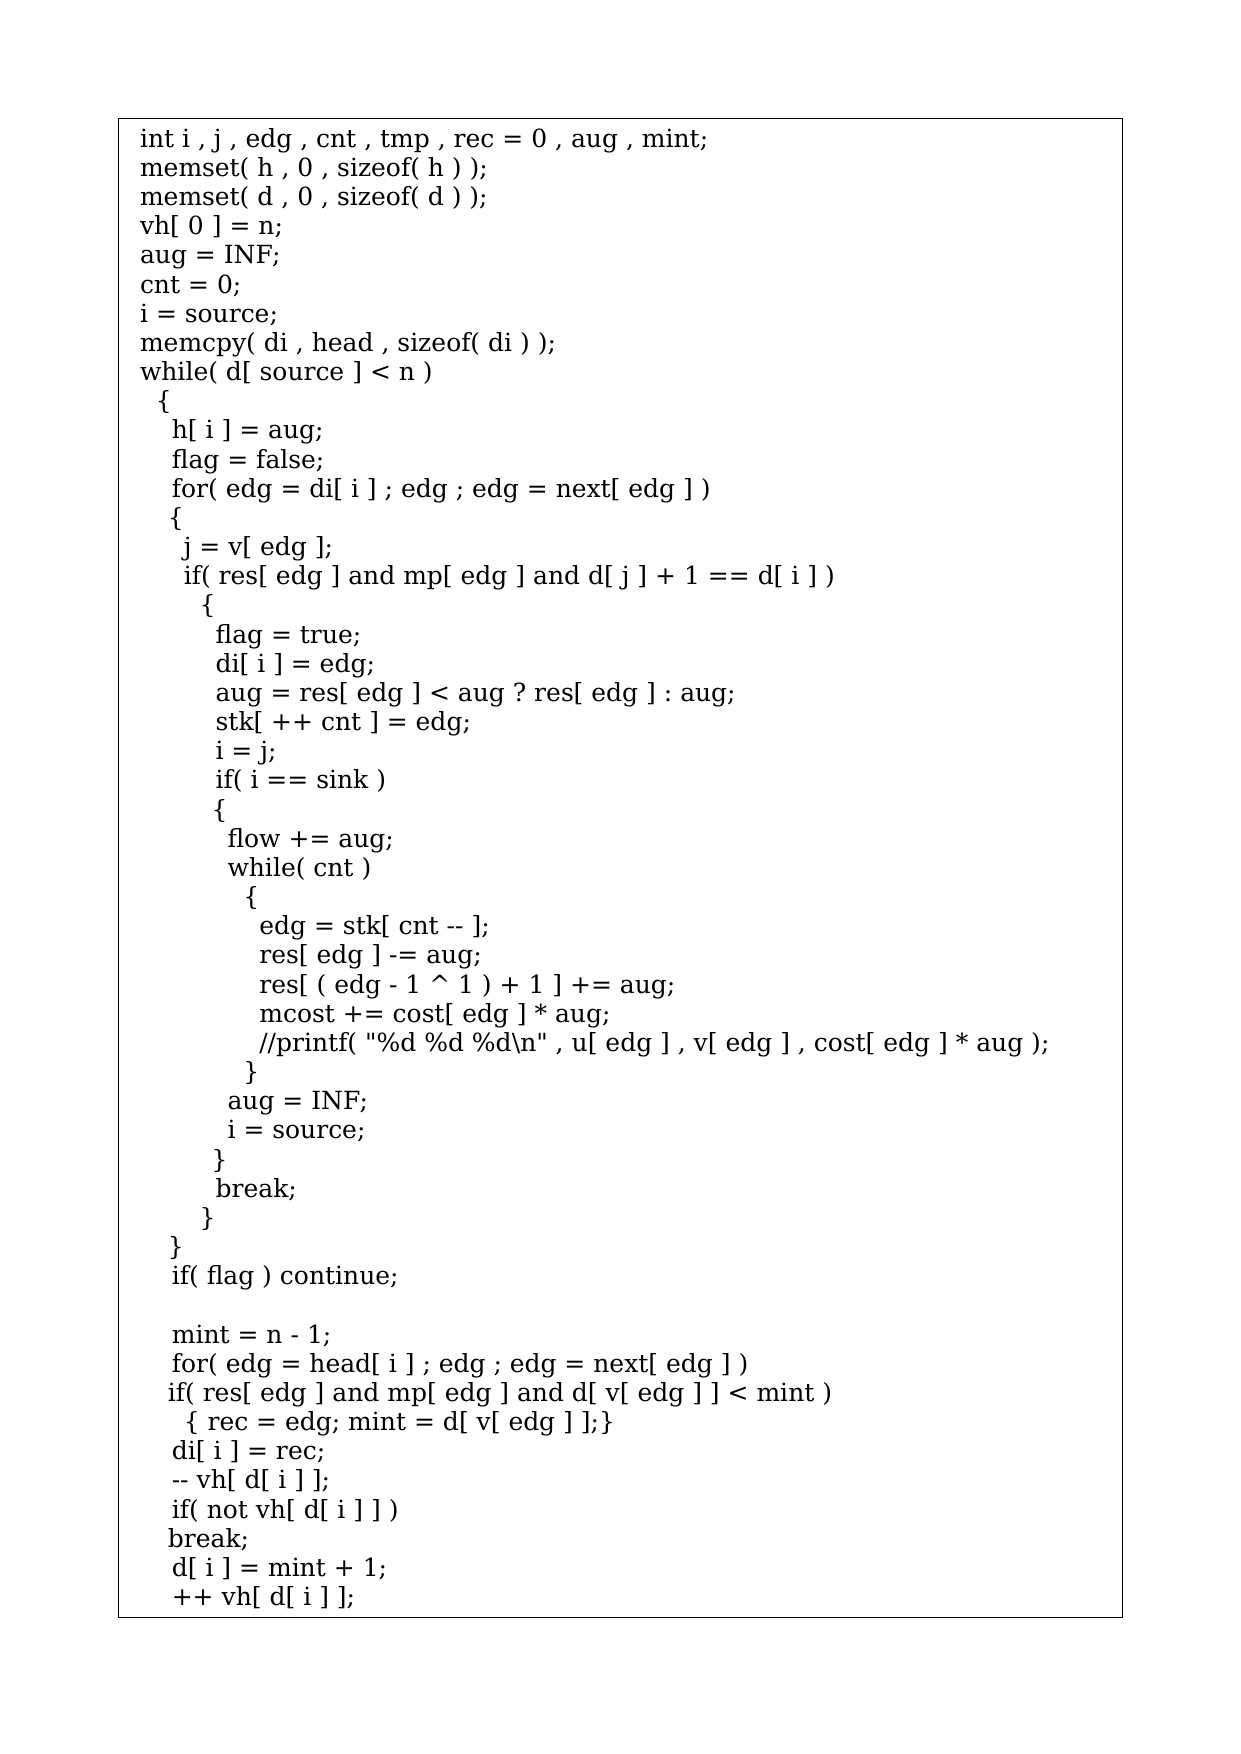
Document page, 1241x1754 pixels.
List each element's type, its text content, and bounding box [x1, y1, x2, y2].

table_header int i , j , edg , cnt , tmp , rec = 0 , aug , mint; memset( h , 0 , sizeof( h ) ); memset( d , 0 , sizeof( d ) ); vh[ 0 ] = n; aug = INF; cnt = 0; i = source; memcpy( di , head , sizeof( di ) ); while( d[ source ] < n ) { h[ i ] = aug; flag = false; for( edg = di[ i ] ; edg ; edg = next[ edg ] ) { j = v[ edg ]; if( res[ edg ] and mp[ edg ] and d[ j ] + 1 == d[ i ] ) { flag = true; di[ i ] = edg; aug = res[ edg ] < aug ? res[ edg ] : aug; stk[ ++ cnt ] = edg; i = j; if( i == sink ) { flow += aug; while( cnt ) { edg = stk[ cnt -- ]; res[ edg ] -= aug; res[ ( edg - 1 ^ 1 ) + 1 ] += aug; mcost += cost[ edg ] * aug; //printf( "%d %d %d\n" , u[ edg ] , v[ edg ] , cost[ edg ] * aug ); } aug = INF; i = source; } break; } } if( flag ) continue; mint = n - 1; for( edg = head[ i ] ; edg ; edg = next[ edg ] ) if( res[ edg ] and mp[ edg ] and d[ v[ edg ] ] < mint ) { rec = edg; mint = d[ v[ edg ] ];} di[ i ] = rec; -- vh[ d[ i ] ]; if( not vh[ d[ i ] ] ) break; d[ i ] = mint + 1; ++ vh[ d[ i ] ]; [119, 119, 1122, 1617]
